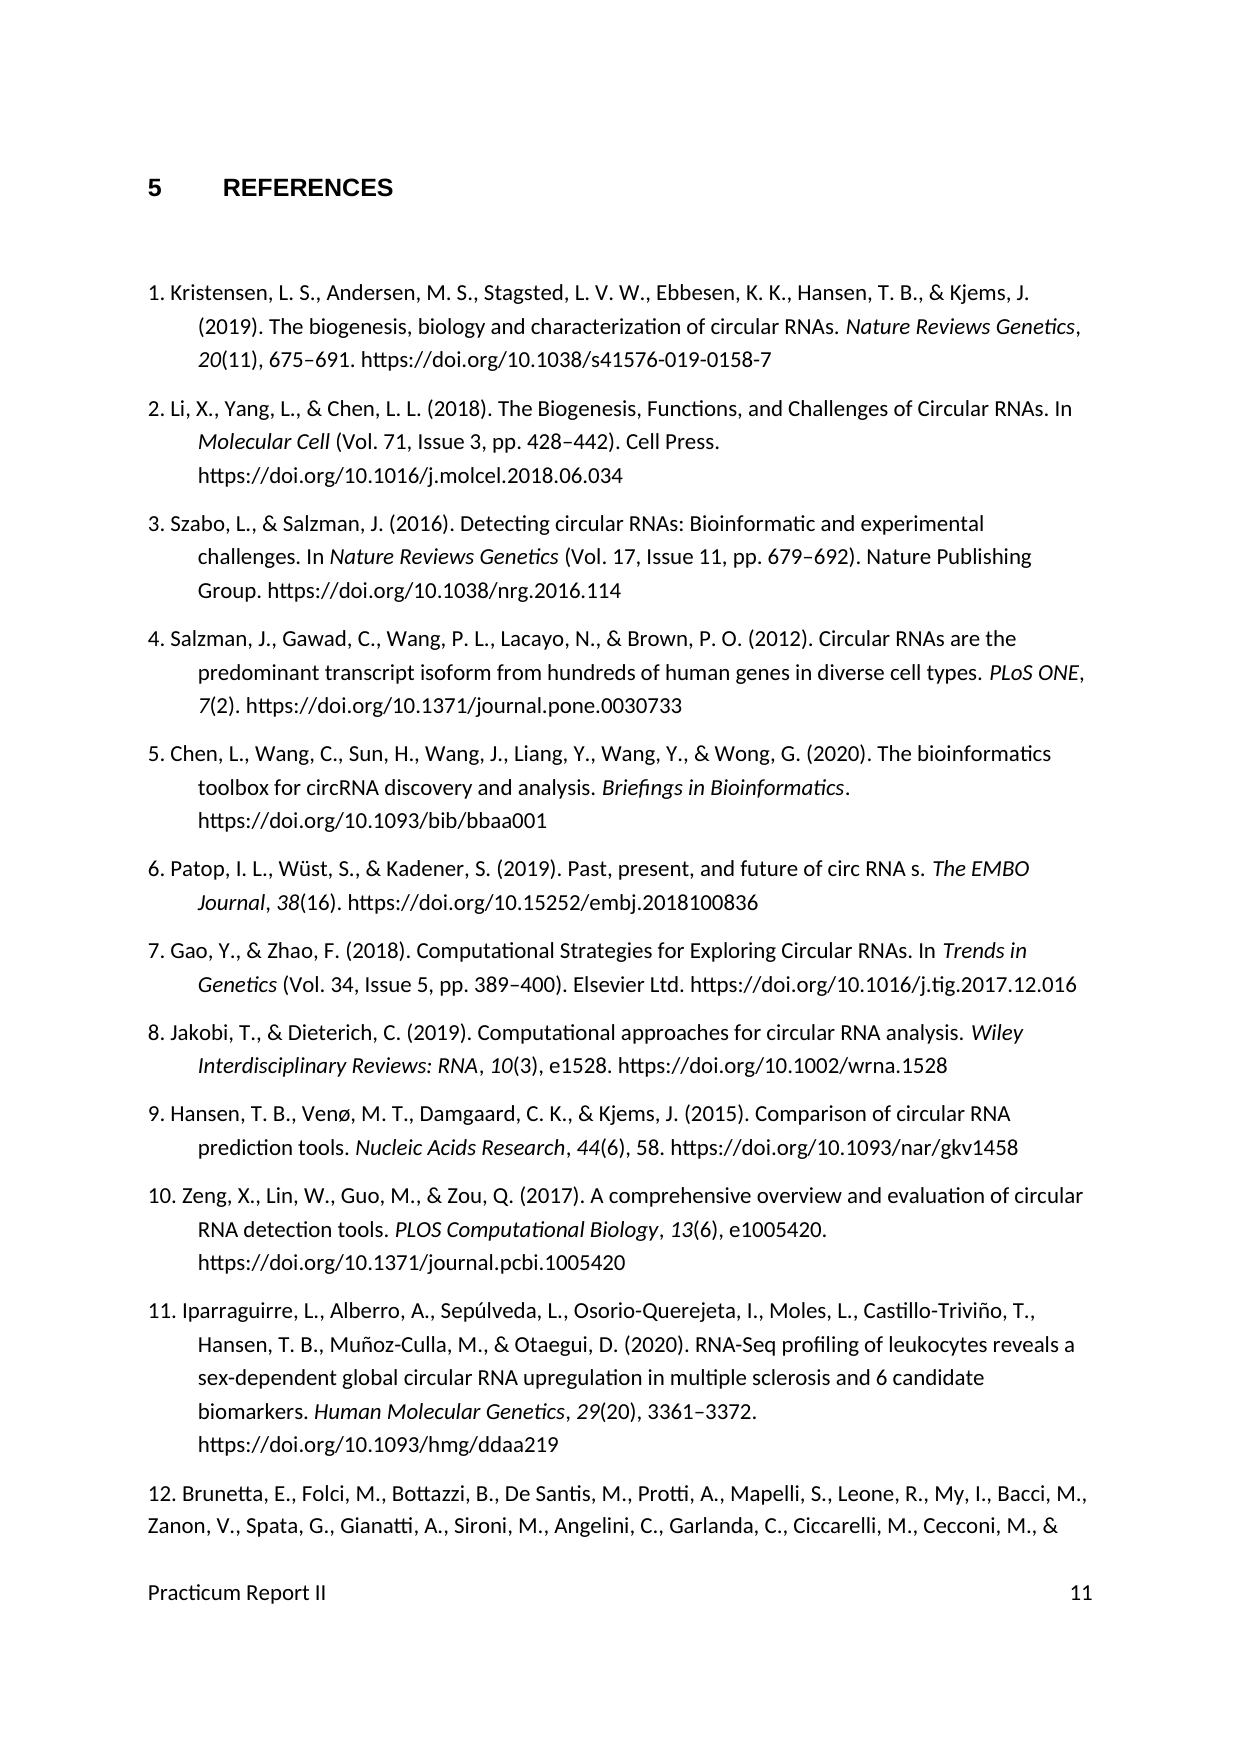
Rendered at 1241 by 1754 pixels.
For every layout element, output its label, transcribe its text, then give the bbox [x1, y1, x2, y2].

text 6. Patop, I. L., Wüst, S., & Kadener, S. (2019). Past, present, and future of circ RNA s. The EMBO Journal, 38(16). https://doi.org/10.15252/embj.2018100836 [148, 854, 1093, 916]
text 11. Iparraguirre, L., Alberro, A., Sepúlveda, L., Osorio-Querejeta, I., Moles, L., Castillo-Triviño, T., Hansen, T. B., Muñoz-Culla, M., & Otaegui, D. (2020). RNA-Seq profiling of leukocytes reveals a sex-dependent global circular RNA upregulation in multiple sclerosis and 6 candidate biomarkers. Human Molecular Genetics, 29(20), 3361–3372. https://doi.org/10.1093/hmg/ddaa219 [148, 1296, 1093, 1458]
text 5. Chen, L., Wang, C., Sun, H., Wang, J., Liang, Y., Wang, Y., & Wong, G. (2020). The bioinformatics toolbox for circRNA discovery and analysis. Briefings in Bioinformatics. https://doi.org/10.1093/bib/bbaa001 [148, 739, 1093, 834]
text 9. Hansen, T. B., Venø, M. T., Damgaard, C. K., & Kjems, J. (2015). Comparison of circular RNA prediction tools. Nucleic Acids Research, 44(6), 58. https://doi.org/10.1093/nar/gkv1458 [148, 1099, 1093, 1161]
text 3. Szabo, L., & Salzman, J. (2016). Detecting circular RNAs: Bioinformatic and experimental challenges. In Nature Reviews Genetics (Vol. 17, Issue 11, pp. 679–692). Nature Publishing Group. https://doi.org/10.1038/nrg.2016.114 [148, 509, 1093, 604]
text 8. Jakobi, T., & Dieterich, C. (2019). Computational approaches for circular RNA analysis. Wiley Interdisciplinary Reviews: RNA, 10(3), e1528. https://doi.org/10.1002/wrna.1528 [148, 1018, 1093, 1079]
text 4. Salzman, J., Gawad, C., Wang, P. L., Lacayo, N., & Brown, P. O. (2012). Circular RNAs are the predominant transcript isoform from hundreds of human genes in diverse cell types. PLoS ONE, 7(2). https://doi.org/10.1371/journal.pone.0030733 [148, 624, 1093, 719]
text 2. Li, X., Yang, L., & Chen, L. L. (2018). The Biogenesis, Functions, and Challenges of Circular RNAs. In Molecular Cell (Vol. 71, Issue 3, pp. 428–442). Cell Press. https://doi.org/10.1016/j.molcel.2018.06.034 [148, 394, 1093, 489]
text 10. Zeng, X., Lin, W., Guo, M., & Zou, Q. (2017). A comprehensive overview and evaluation of circular RNA detection tools. PLOS Computational Biology, 13(6), e1005420. https://doi.org/10.1371/journal.pcbi.1005420 [148, 1181, 1093, 1276]
text 1. Kristensen, L. S., Andersen, M. S., Stagsted, L. V. W., Ebbesen, K. K., Hansen, T. B., & Kjems, J. (2019). The biogenesis, biology and characterization of circular RNAs. Nature Reviews Genetics, 20(11), 675–691. https://doi.org/10.1038/s41576-019-0158-7 [148, 278, 1093, 373]
subtitle REFERENCES [148, 173, 1093, 201]
text 7. Gao, Y., & Zhao, F. (2018). Computational Strategies for Exploring Circular RNAs. In Trends in Genetics (Vol. 34, Issue 5, pp. 389–400). Elsevier Ltd. https://doi.org/10.1016/j.tig.2017.12.016 [148, 936, 1093, 998]
text 12. Brunetta, E., Folci, M., Bottazzi, B., De Santis, M., Protti, A., Mapelli, S., Leone, R., My, I., Bacci, M., Zanon, V., Spata, G., Gianatti, A., Sironi, M., Angelini, C., Garlanda, C., Ciccarelli, M., Cecconi, M., & [148, 1479, 1093, 1539]
